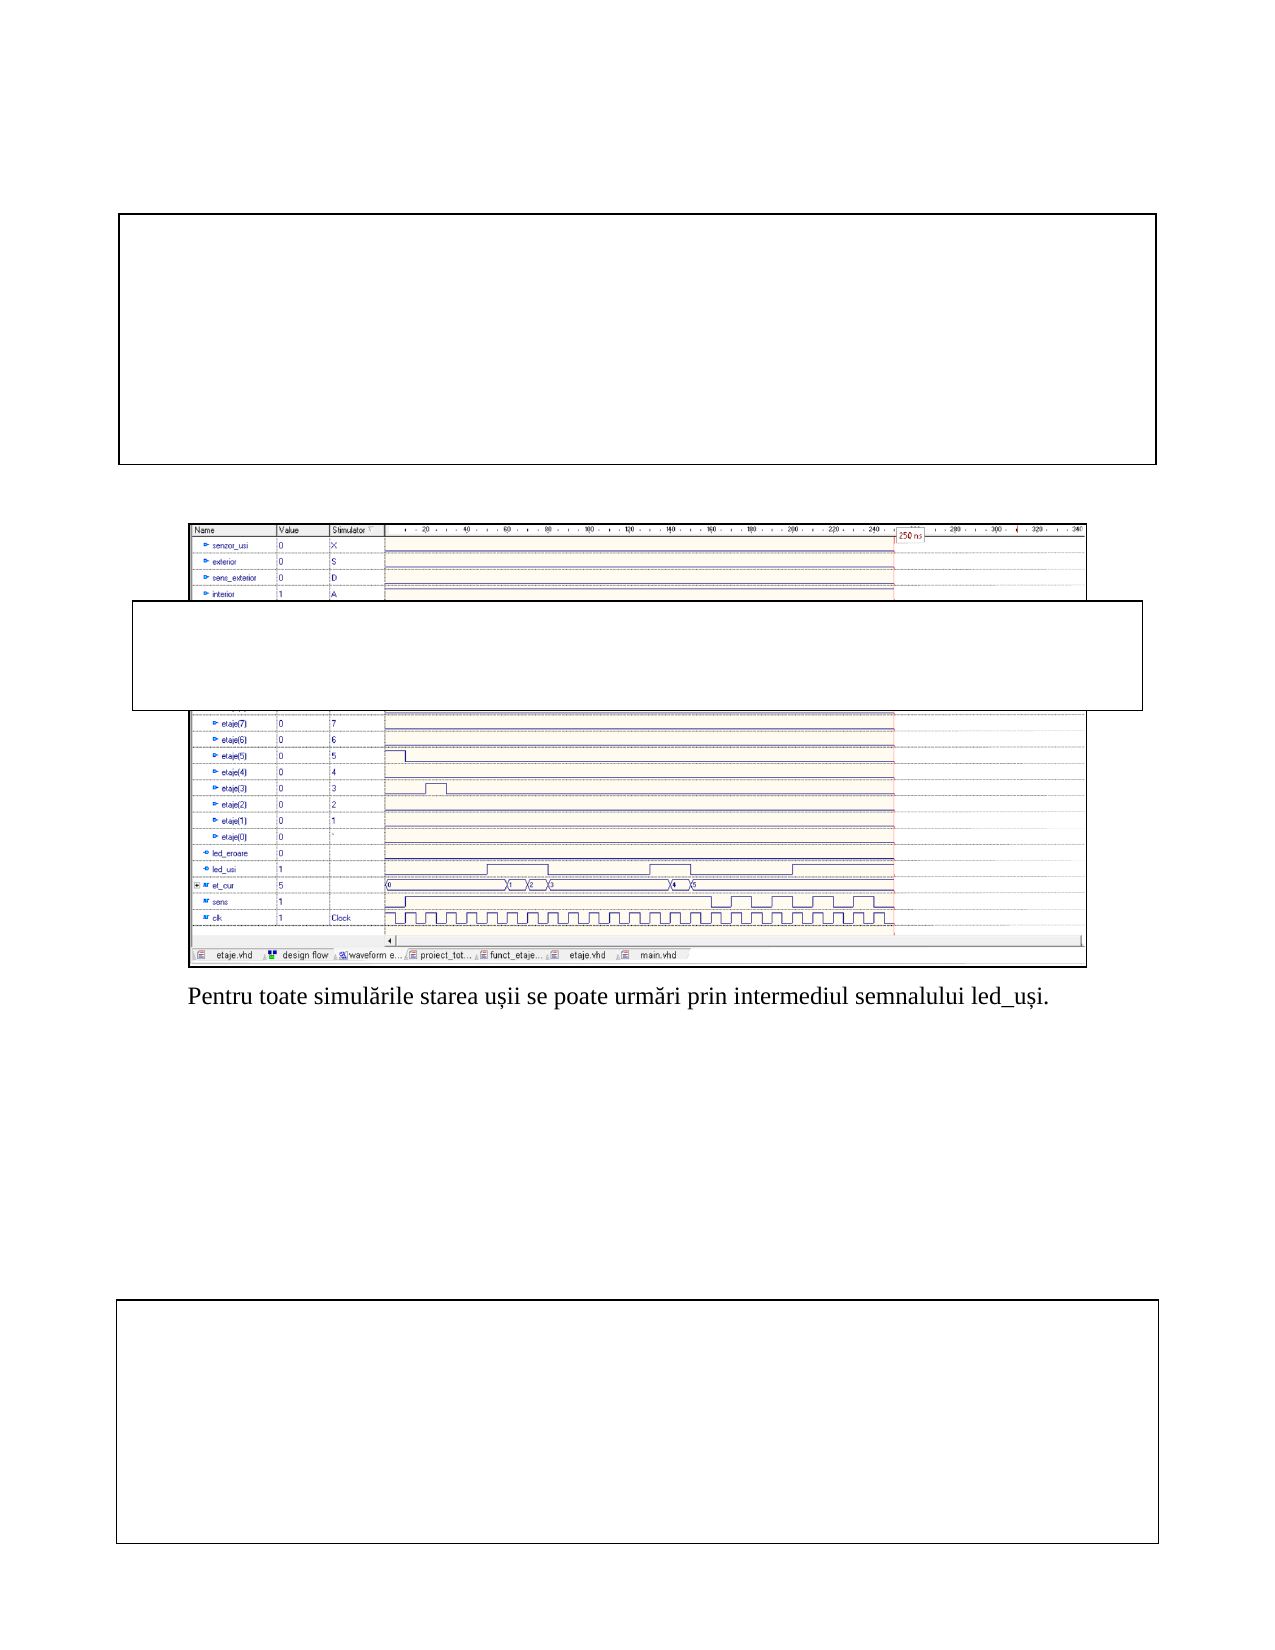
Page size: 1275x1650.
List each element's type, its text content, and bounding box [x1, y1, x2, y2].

text Pentru toate simulările starea ușii se poate urmări prin intermediul semnalului led_uși. [150, 711, 1125, 1010]
